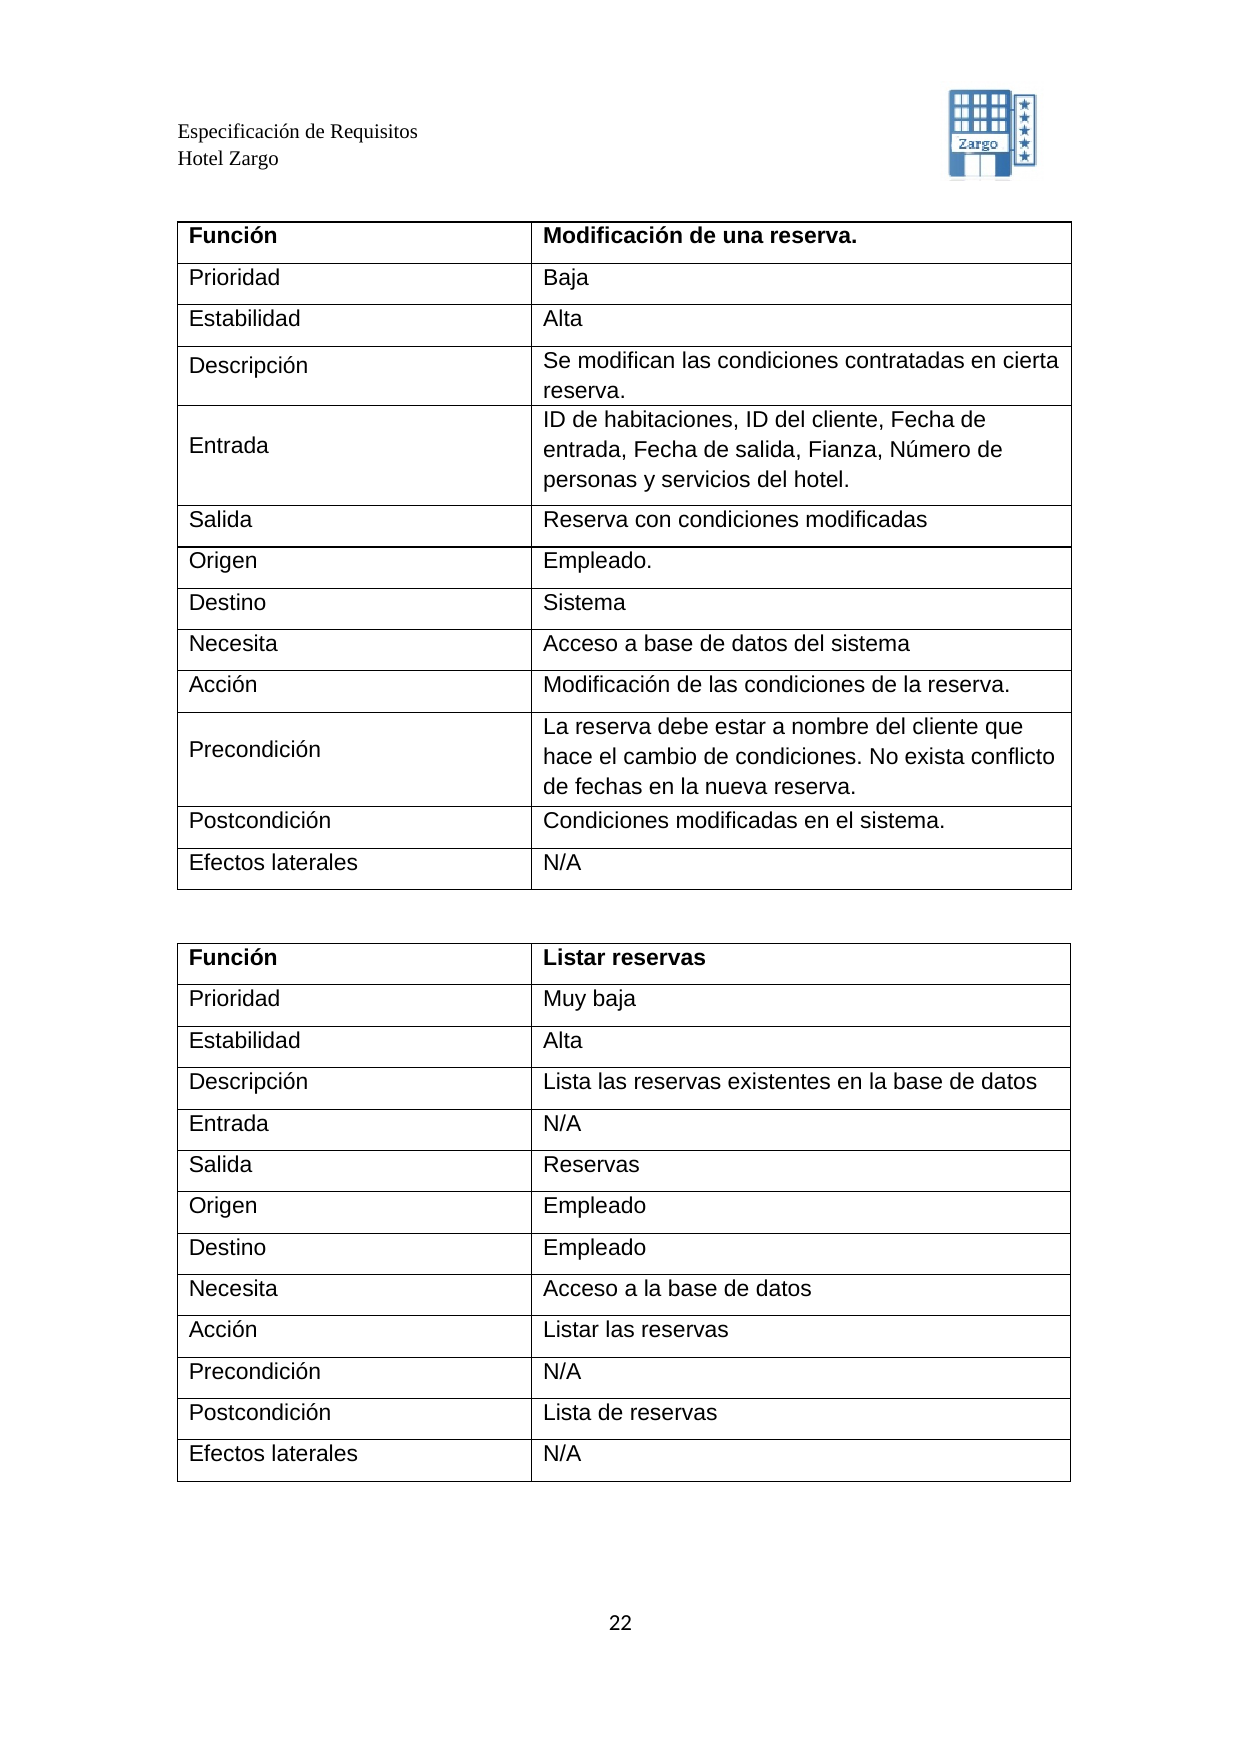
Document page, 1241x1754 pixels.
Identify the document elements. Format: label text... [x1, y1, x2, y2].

table_cell Reservas [532, 1151, 1070, 1191]
table_cell Se modifican las condiciones contratadas en cierta reserva. [532, 347, 1071, 404]
table_cell Estabilidad [178, 1027, 531, 1067]
table_cell Destino [178, 1234, 531, 1274]
table_cell Prioridad [178, 985, 531, 1026]
table_cell N/A [532, 1110, 1070, 1150]
table_cell Efectos laterales [178, 1440, 531, 1481]
table_cell Acceso a la base de datos [532, 1275, 1070, 1315]
table_cell Modificación de las condiciones de la reserva. [532, 671, 1071, 712]
table_cell Entrada [178, 406, 531, 505]
table_cell Necesita [178, 1275, 531, 1315]
table_cell Baja [532, 264, 1071, 304]
table_cell Lista las reservas existentes en la base de datos [532, 1068, 1070, 1108]
table_header Función [178, 944, 531, 984]
table_cell Empleado [532, 1234, 1070, 1274]
table_cell Función [178, 223, 531, 263]
table_cell Muy baja [532, 985, 1070, 1026]
table_cell Postcondición [178, 1399, 531, 1439]
table_cell Estabilidad [178, 305, 531, 346]
table_cell Acceso a base de datos del sistema [532, 630, 1071, 670]
table_cell Prioridad [178, 264, 531, 304]
table_cell N/A [532, 1440, 1070, 1481]
table_cell Origen [178, 548, 531, 588]
picture [939, 81, 1045, 181]
table_cell Empleado. [532, 548, 1071, 588]
table_header Listar reservas [532, 944, 1070, 984]
table_cell Descripción [178, 347, 531, 404]
table_cell Destino [178, 589, 531, 629]
table_cell Alta [532, 305, 1071, 346]
table_cell Listar las reservas [532, 1316, 1070, 1357]
table_cell Precondición [178, 1358, 531, 1398]
table_cell Acción [178, 671, 531, 712]
table_cell Empleado [532, 1192, 1070, 1232]
table_cell Postcondición [178, 807, 531, 848]
table_cell Entrada [178, 1110, 531, 1150]
table_cell Sistema [532, 589, 1071, 629]
table_cell Descripción [178, 1068, 531, 1108]
table_cell Modificación de una reserva. [532, 223, 1071, 263]
table_cell Alta [532, 1027, 1070, 1067]
table_cell La reserva debe estar a nombre del cliente que hace el cambio de condiciones. No exista conflicto de fechas en la nueva reserva. [532, 713, 1071, 806]
table_cell Necesita [178, 630, 531, 670]
table_cell Origen [178, 1192, 531, 1232]
table_cell N/A [532, 849, 1071, 889]
table_cell Lista de reservas [532, 1399, 1070, 1439]
table_cell Efectos laterales [178, 849, 531, 889]
table_cell N/A [532, 1358, 1070, 1398]
table_cell ID de habitaciones, ID del cliente, Fecha de entrada, Fecha de salida, Fianza, Número de personas y servicios del hotel. [532, 406, 1071, 505]
table_cell Salida [178, 1151, 531, 1191]
table_cell Salida [178, 506, 531, 546]
table_cell Condiciones modificadas en el sistema. [532, 807, 1071, 848]
table_cell Acción [178, 1316, 531, 1357]
table_cell Precondición [178, 713, 531, 806]
table_cell Reserva con condiciones modificadas [532, 506, 1071, 546]
